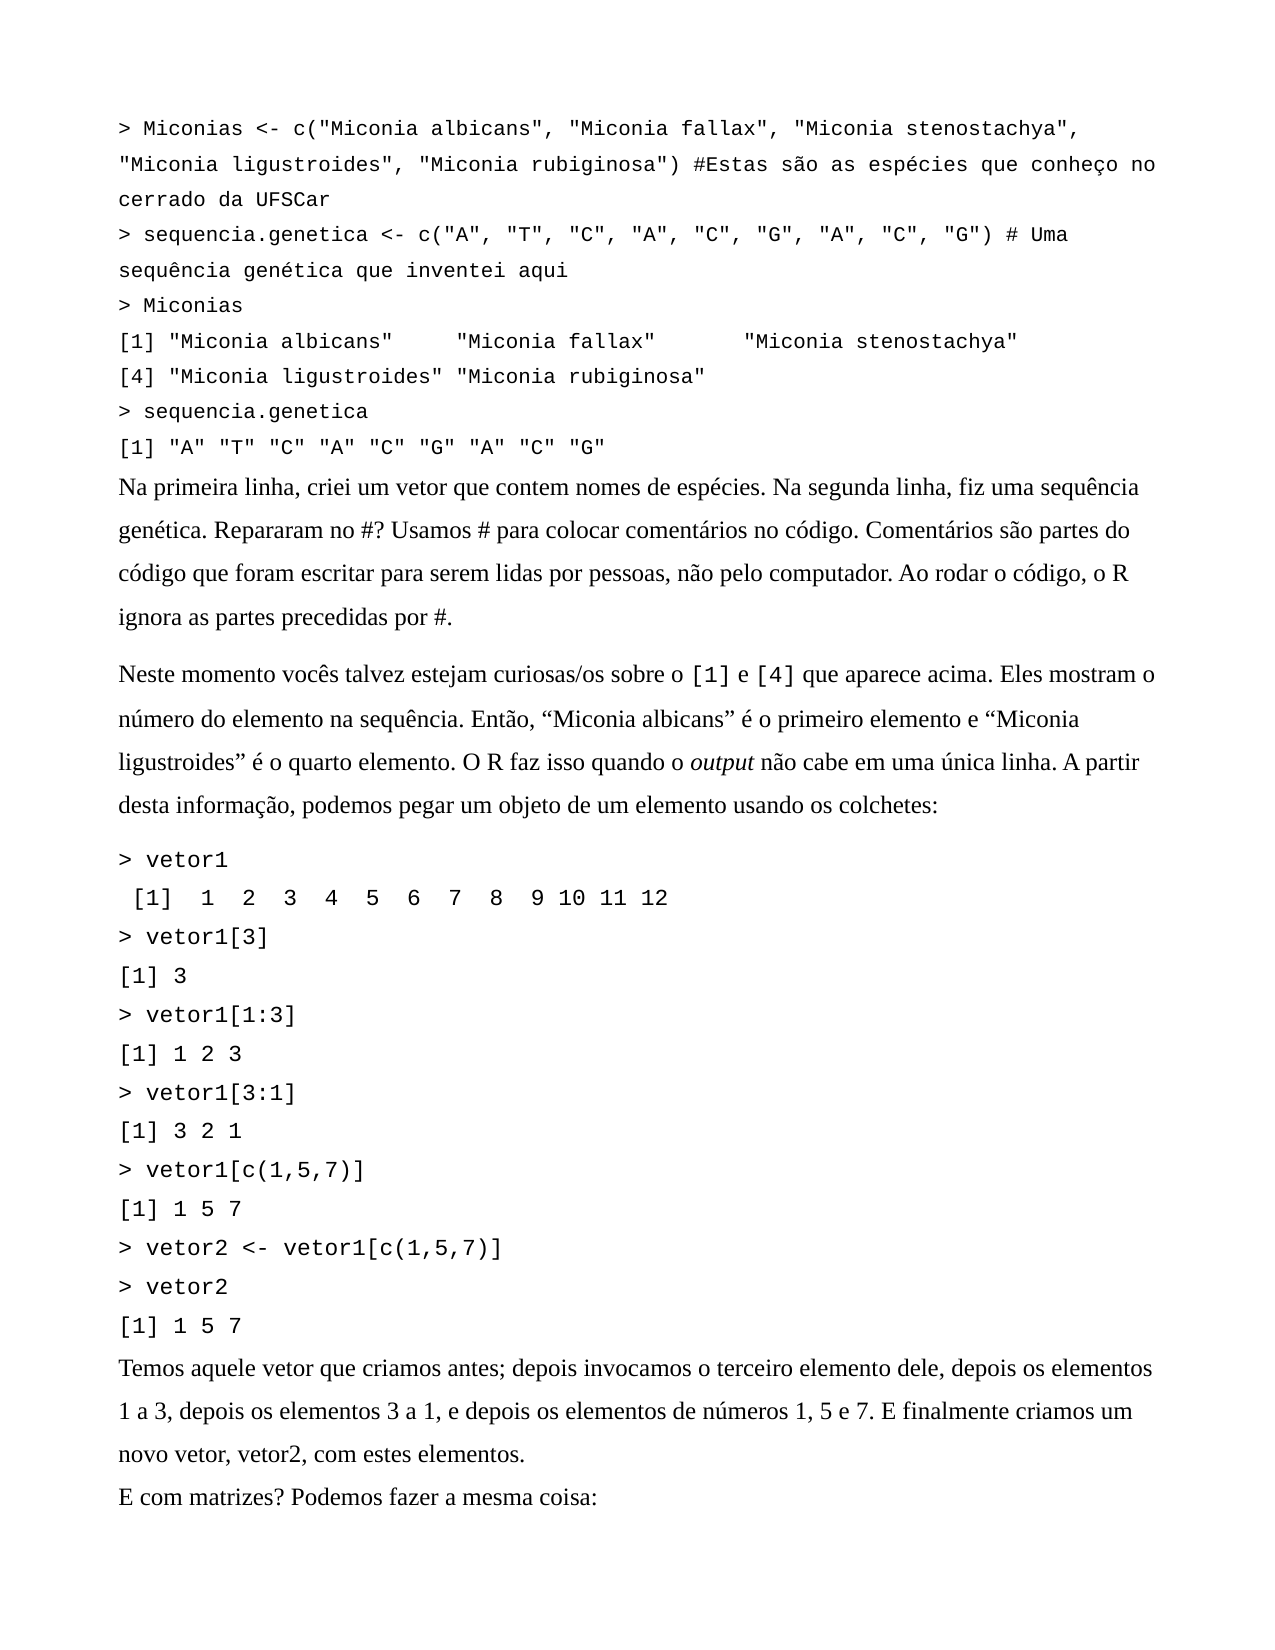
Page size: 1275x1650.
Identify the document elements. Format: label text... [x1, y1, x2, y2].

text [1] 1 5 7 [118, 1198, 1157, 1223]
text Na primeira linha, criei um vetor que contem nomes de espécies. Na segunda linha, fiz uma sequência genética. Repararam no #? Usamos # para colocar comentários no código. Comentários são partes do código que foram escritar para serem lidas por pessoas, não pelo computador. Ao rodar o código, o R ignora as partes precedidas por #. [118, 472, 1157, 630]
text > vetor1[c(1,5,7)] [118, 1159, 1157, 1185]
text > vetor1[1:3] [118, 1003, 1157, 1029]
text > Miconias <- c("Miconia albicans", "Miconia fallax", "Miconia stenostachya", "Miconia ligustroides", "Miconia rubiginosa") #Estas são as espécies que conheço no cerrado da UFSCar [118, 118, 1157, 213]
text [1] "A" "T" "C" "A" "C" "G" "A" "C" "G" [118, 437, 1157, 461]
text E com matrizes? Podemos fazer a mesma coisa: [118, 1482, 1157, 1511]
text > vetor1[3] [118, 926, 1157, 952]
text [1] 3 [118, 964, 1157, 990]
text > vetor2 <- vetor1[c(1,5,7)] [118, 1236, 1157, 1262]
text Neste momento vocês talvez estejam curiosas/os sobre o [1] e [4] que aparece acima. Eles mostram o número do elemento na sequência. Então, “Miconia albicans” é o primeiro elemento e “Miconia ligustroides” é o quarto elemento. O R faz isso quando o output não cabe em uma única linha. A partir desta informação, podemos pegar um objeto de um elemento usando os colchetes: [118, 659, 1157, 819]
text > Miconias [118, 295, 1157, 319]
text > vetor1[3:1] [118, 1081, 1157, 1107]
text [4] "Miconia ligustroides" "Miconia rubiginosa" [118, 366, 1157, 390]
text [1] "Miconia albicans" "Miconia fallax" "Miconia stenostachya" [118, 331, 1157, 354]
text > sequencia.genetica [118, 401, 1157, 425]
text Temos aquele vetor que criamos antes; depois invocamos o terceiro elemento dele, depois os elementos 1 a 3, depois os elementos 3 a 1, e depois os elementos de números 1, 5 e 7. E finalmente criamos um novo vetor, vetor2, com estes elementos. [118, 1353, 1157, 1468]
text > vetor2 [118, 1275, 1157, 1301]
text [1] 1 5 7 [118, 1314, 1157, 1340]
text > sequencia.genetica <- c("A", "T", "C", "A", "C", "G", "A", "C", "G") # Uma sequência genética que inventei aqui [118, 224, 1157, 283]
text [1] 1 2 3 [118, 1042, 1157, 1068]
text > vetor1 [118, 848, 1157, 874]
text [1] 3 2 1 [118, 1120, 1157, 1146]
text [1] 1 2 3 4 5 6 7 8 9 10 11 12 [118, 887, 1157, 913]
